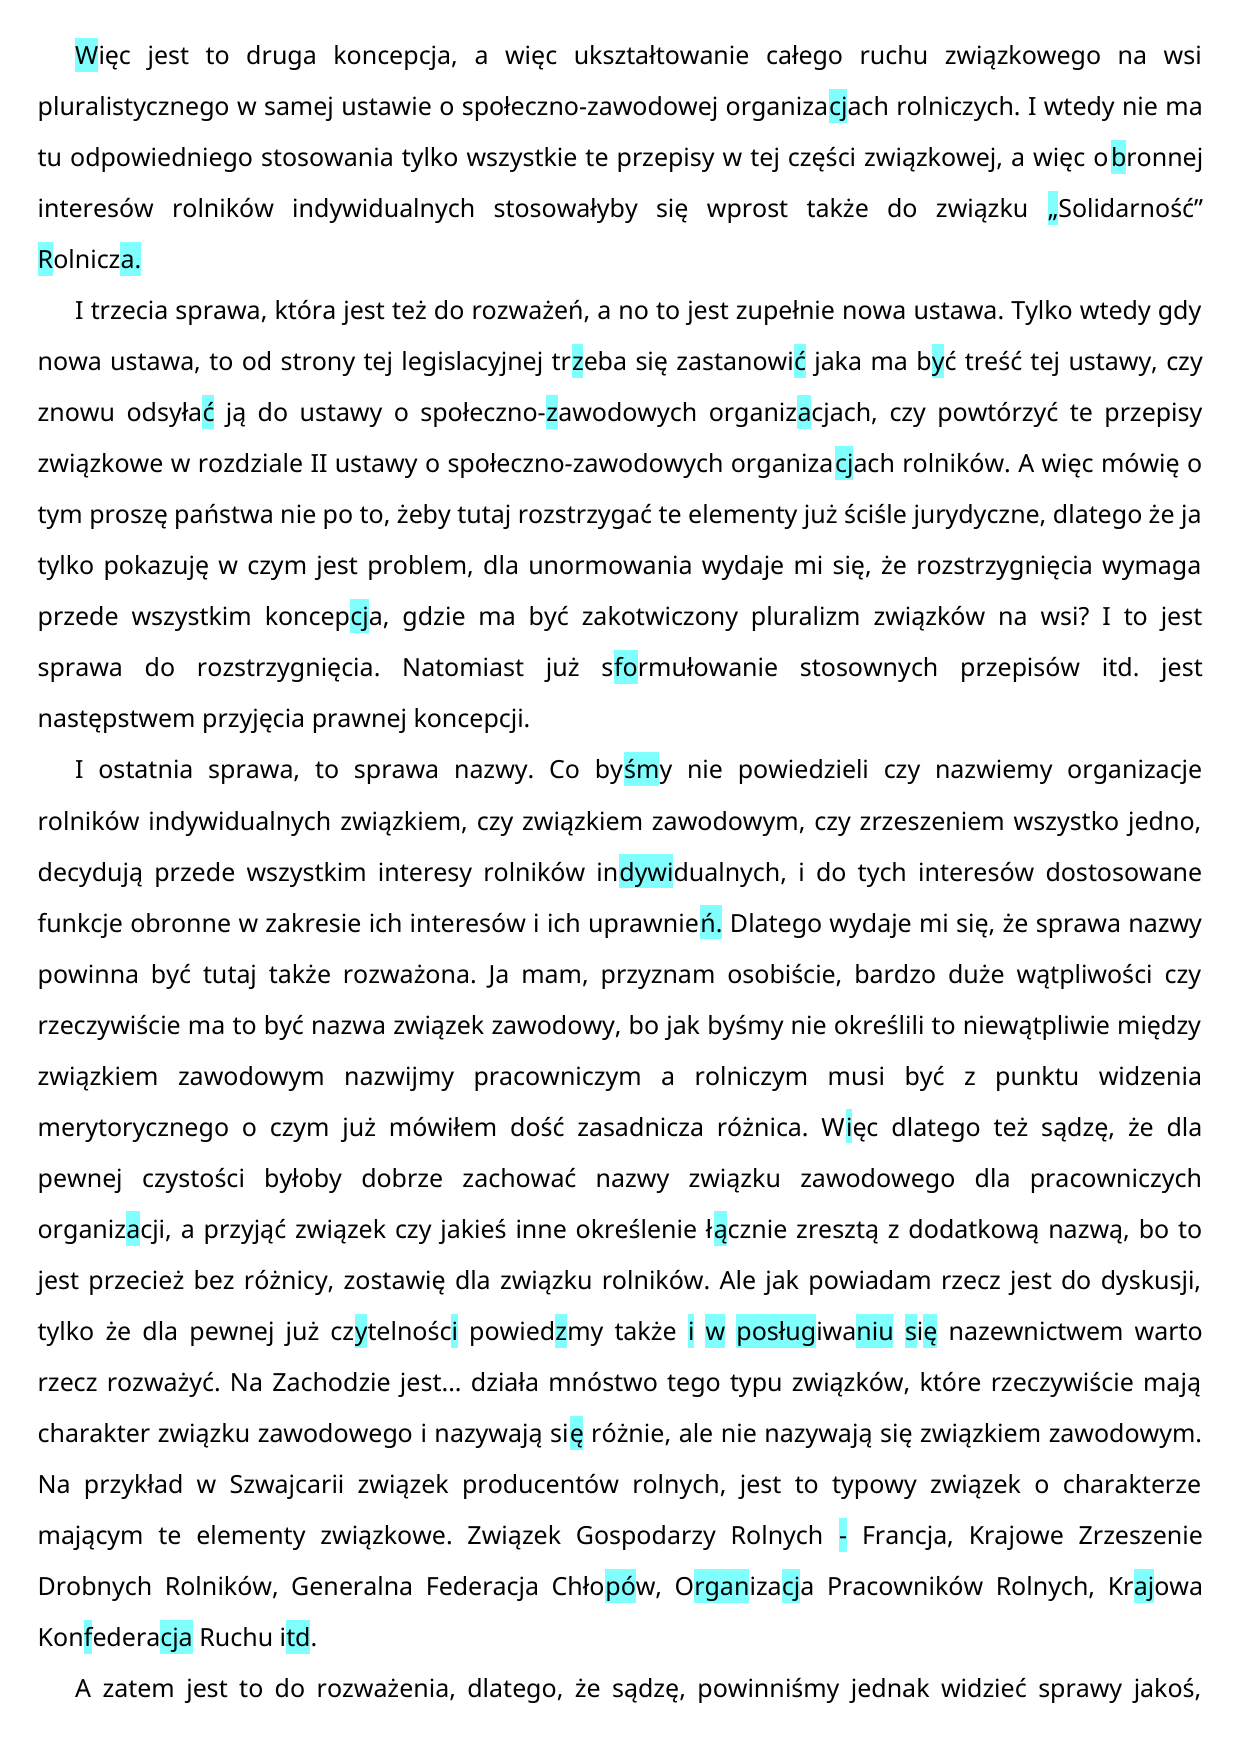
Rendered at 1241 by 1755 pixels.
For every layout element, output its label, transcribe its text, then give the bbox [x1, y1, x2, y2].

text I trzecia sprawa, która jest też do rozważeń, a no to jest zupełnie nowa ustawa. Tylko wtedy gdy nowa ustawa, to od strony tej legislacyjnej trzeba się zastanowić jaka ma być treść tej ustawy, czy znowu odsyłać ją do ustawy o społeczno-zawodowych organizacjach, czy powtórzyć te przepisy związkowe w rozdziale II ustawy o społeczno-zawodowych organizacjach rolników. A więc mówię o tym proszę państwa nie po to, żeby tutaj rozstrzygać te elementy już ściśle jurydyczne, dlatego że ja tylko pokazuję w czym jest problem, dla unormowania wydaje mi się, że rozstrzygnięcia wymaga przede wszystkim koncepcja, gdzie ma być zakotwiczony pluralizm związków na wsi? I to jest sprawa do rozstrzygnięcia. Natomiast już sformułowanie stosownych przepisów itd. jest następstwem przyjęcia prawnej koncepcji. [37, 293, 1203, 735]
text I ostatnia sprawa, to sprawa nazwy. Co byśmy nie powiedzieli czy nazwiemy organizacje rolników indywidualnych związkiem, czy związkiem zawodowym, czy zrzeszeniem wszystko jedno, decydują przede wszystkim interesy rolników indywidualnych, i do tych interesów dostosowane funkcje obronne w zakresie ich interesów i ich uprawnień. Dlatego wydaje mi się, że sprawa nazwy powinna być tutaj także rozważona. Ja mam, przyznam osobiście, bardzo duże wątpliwości czy rzeczywiście ma to być nazwa związek zawodowy, bo jak byśmy nie określili to niewątpliwie między związkiem zawodowym nazwijmy pracowniczym a rolniczym musi być z punktu widzenia merytorycznego o czym już mówiłem dość zasadnicza różnica. Więc dlatego też sądzę, że dla pewnej czystości byłoby dobrze zachować nazwy związku zawodowego dla pracowniczych organizacji, a przyjąć związek czy jakieś inne określenie łącznie zresztą z dodatkową nazwą, bo to jest przecież bez różnicy, zostawię dla związku rolników. Ale jak powiadam rzecz jest do dyskusji, tylko że dla pewnej już czytelności powiedzmy także i w posługiwaniu się nazewnictwem warto rzecz rozważyć. Na Zachodzie jest... działa mnóstwo tego typu związków, które rzeczywiście mają charakter związku zawodowego i nazywają się różnie, ale nie nazywają się związkiem zawodowym. Na przykład w Szwajcarii związek producentów rolnych, jest to typowy związek o charakterze mającym te elementy związkowe. Związek Gospodarzy Rolnych - Francja, Krajowe Zrzeszenie Drobnych Rolników, Generalna Federacja Chłopów, Organizacja Pracowników Rolnych, Krajowa Konfederacja Ruchu itd. [37, 752, 1203, 1654]
text A zatem jest to do rozważenia, dlatego, że sądzę, powinniśmy jednak widzieć sprawy jakoś, [37, 1671, 1203, 1705]
text Więc jest to druga koncepcja, a więc ukształtowanie całego ruchu związkowego na wsi pluralistycznego w samej ustawie o społeczno-zawodowej organizacjach rolniczych. I wtedy nie ma tu odpowiedniego stosowania tylko wszystkie te przepisy w tej części związkowej, a więc obronnej interesów rolników indywidualnych stosowałyby się wprost także do związku „Solidarność” Rolnicza. [37, 37, 1203, 276]
